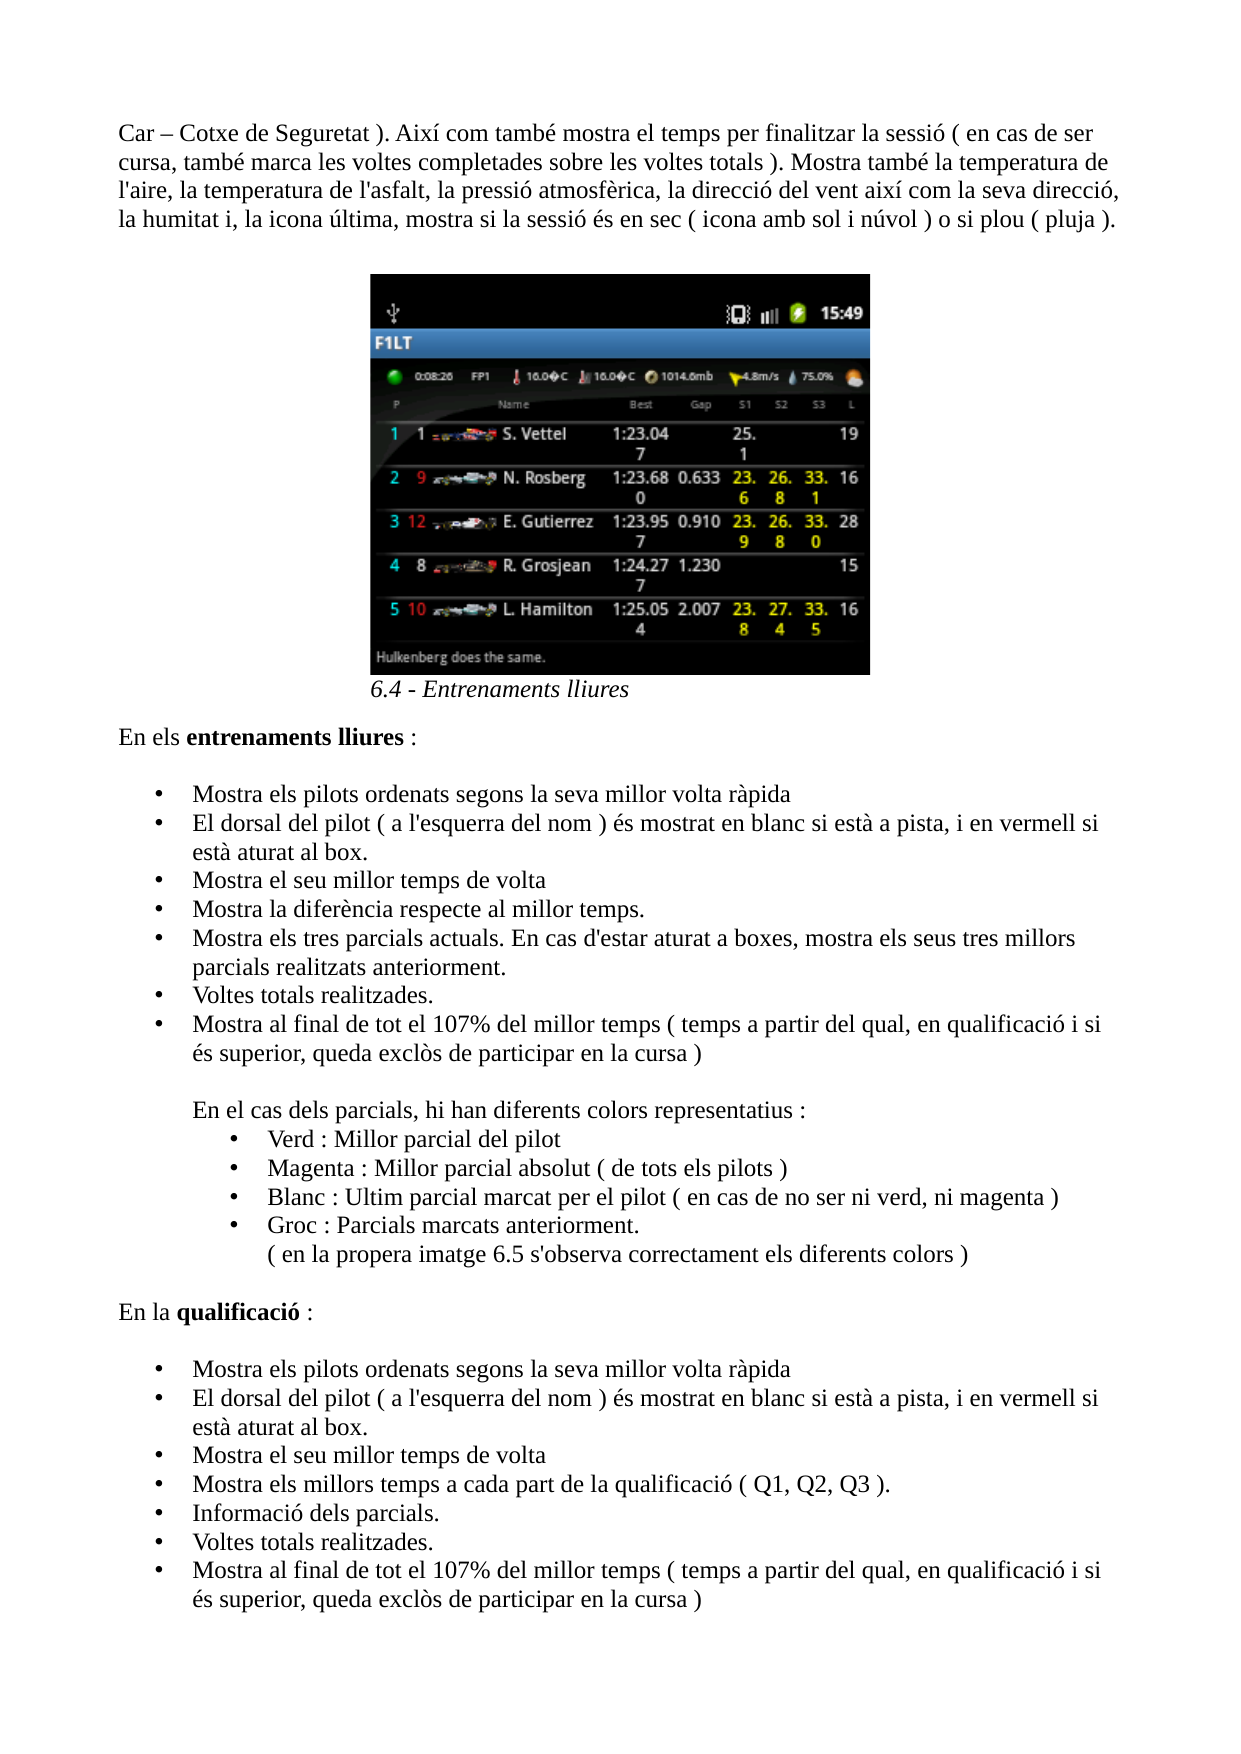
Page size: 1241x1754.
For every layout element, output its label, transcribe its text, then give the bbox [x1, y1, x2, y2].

list Voltes totals realitzades. [154, 981, 1122, 1009]
list Mostra el seu millor temps de volta [154, 866, 1122, 894]
list Mostra al final de tot el 107% del millor temps ( temps a partir del qual, en qualificació i si és superior, queda exclòs de participar en la cursa ) [154, 1009, 1122, 1067]
list Mostra els pilots ordenats segons la seva millor volta ràpida [154, 779, 1122, 808]
list Verd : Millor parcial del pilot [229, 1124, 1122, 1153]
list Mostra al final de tot el 107% del millor temps ( temps a partir del qual, en qualificació i si és superior, queda exclòs de participar en la cursa ) [154, 1556, 1122, 1613]
list Mostra els tres parcials actuals. En cas d'estar aturat a boxes, mostra els seus tres millors parcials realitzats anteriorment. [154, 923, 1122, 981]
picture [370, 274, 871, 675]
list Blanc : Ultim parcial marcat per el pilot ( en cas de no ser ni verd, ni magenta ) [229, 1182, 1122, 1211]
list El dorsal del pilot ( a l'esquerra del nom ) és mostrat en blanc si està a pista, i en vermell si està aturat al box. [154, 808, 1122, 866]
list Informació dels parcials. [154, 1498, 1122, 1527]
list Magenta : Millor parcial absolut ( de tots els pilots ) [229, 1153, 1122, 1182]
list ( en la propera imatge 6.5 s'observa correctament els diferents colors ) [229, 1239, 1122, 1268]
list Mostra el seu millor temps de volta [154, 1441, 1122, 1469]
text Car – Cotxe de Seguretat ). Així com també mostra el temps per finalitzar la sessió ( en cas de ser cursa, també marca les voltes completades sobre les voltes totals ). Mostra també la temperatura de l'aire, la temperatura de l'asfalt, la pressió atmosfèrica, la direcció del vent així com la seva direcció, la humitat i, la icona última, mostra si la sessió és en sec ( icona amb sol i núvol ) o si plou ( pluja ). [118, 118, 1122, 233]
text En els entrenaments lliures : [118, 722, 1122, 751]
list Mostra la diferència respecte al millor temps. [154, 894, 1122, 923]
list Groc : Parcials marcats anteriorment. [229, 1211, 1122, 1239]
list Voltes totals realitzades. [154, 1527, 1122, 1556]
list El dorsal del pilot ( a l'esquerra del nom ) és mostrat en blanc si està a pista, i en vermell si està aturat al box. [154, 1383, 1122, 1441]
list Mostra els millors temps a cada part de la qualificació ( Q1, Q2, Q3 ). [154, 1469, 1122, 1498]
text En la qualificació : [118, 1297, 1122, 1326]
list Mostra els pilots ordenats segons la seva millor volta ràpida [154, 1354, 1122, 1383]
text 6.4 - Entrenaments lliures [370, 675, 870, 703]
text En el cas dels parcials, hi han diferents colors representatius : [118, 1096, 1122, 1124]
